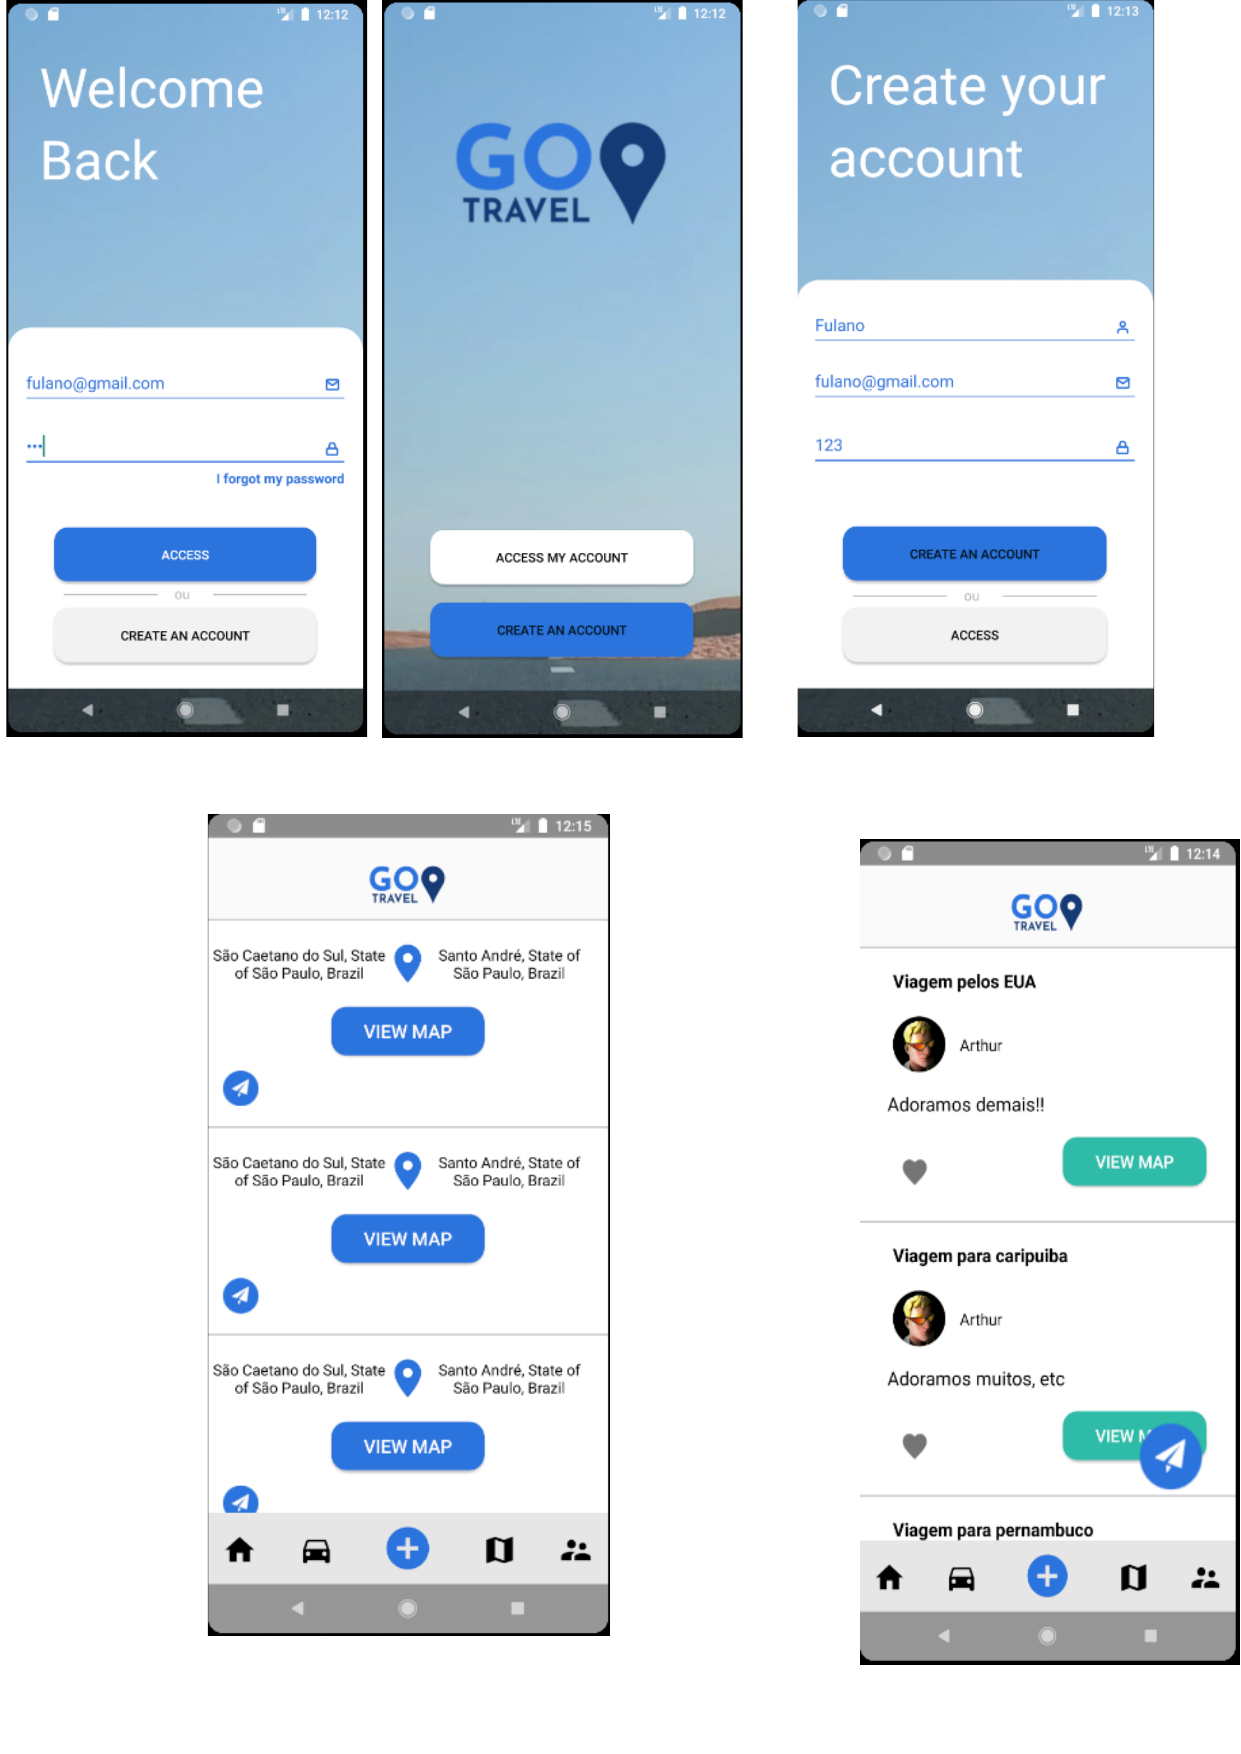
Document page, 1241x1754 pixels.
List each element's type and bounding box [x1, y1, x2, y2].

picture [797, 0, 1155, 737]
picture [382, 0, 743, 738]
picture [207, 814, 610, 1636]
picture [6, 0, 368, 737]
picture [860, 839, 1240, 1665]
